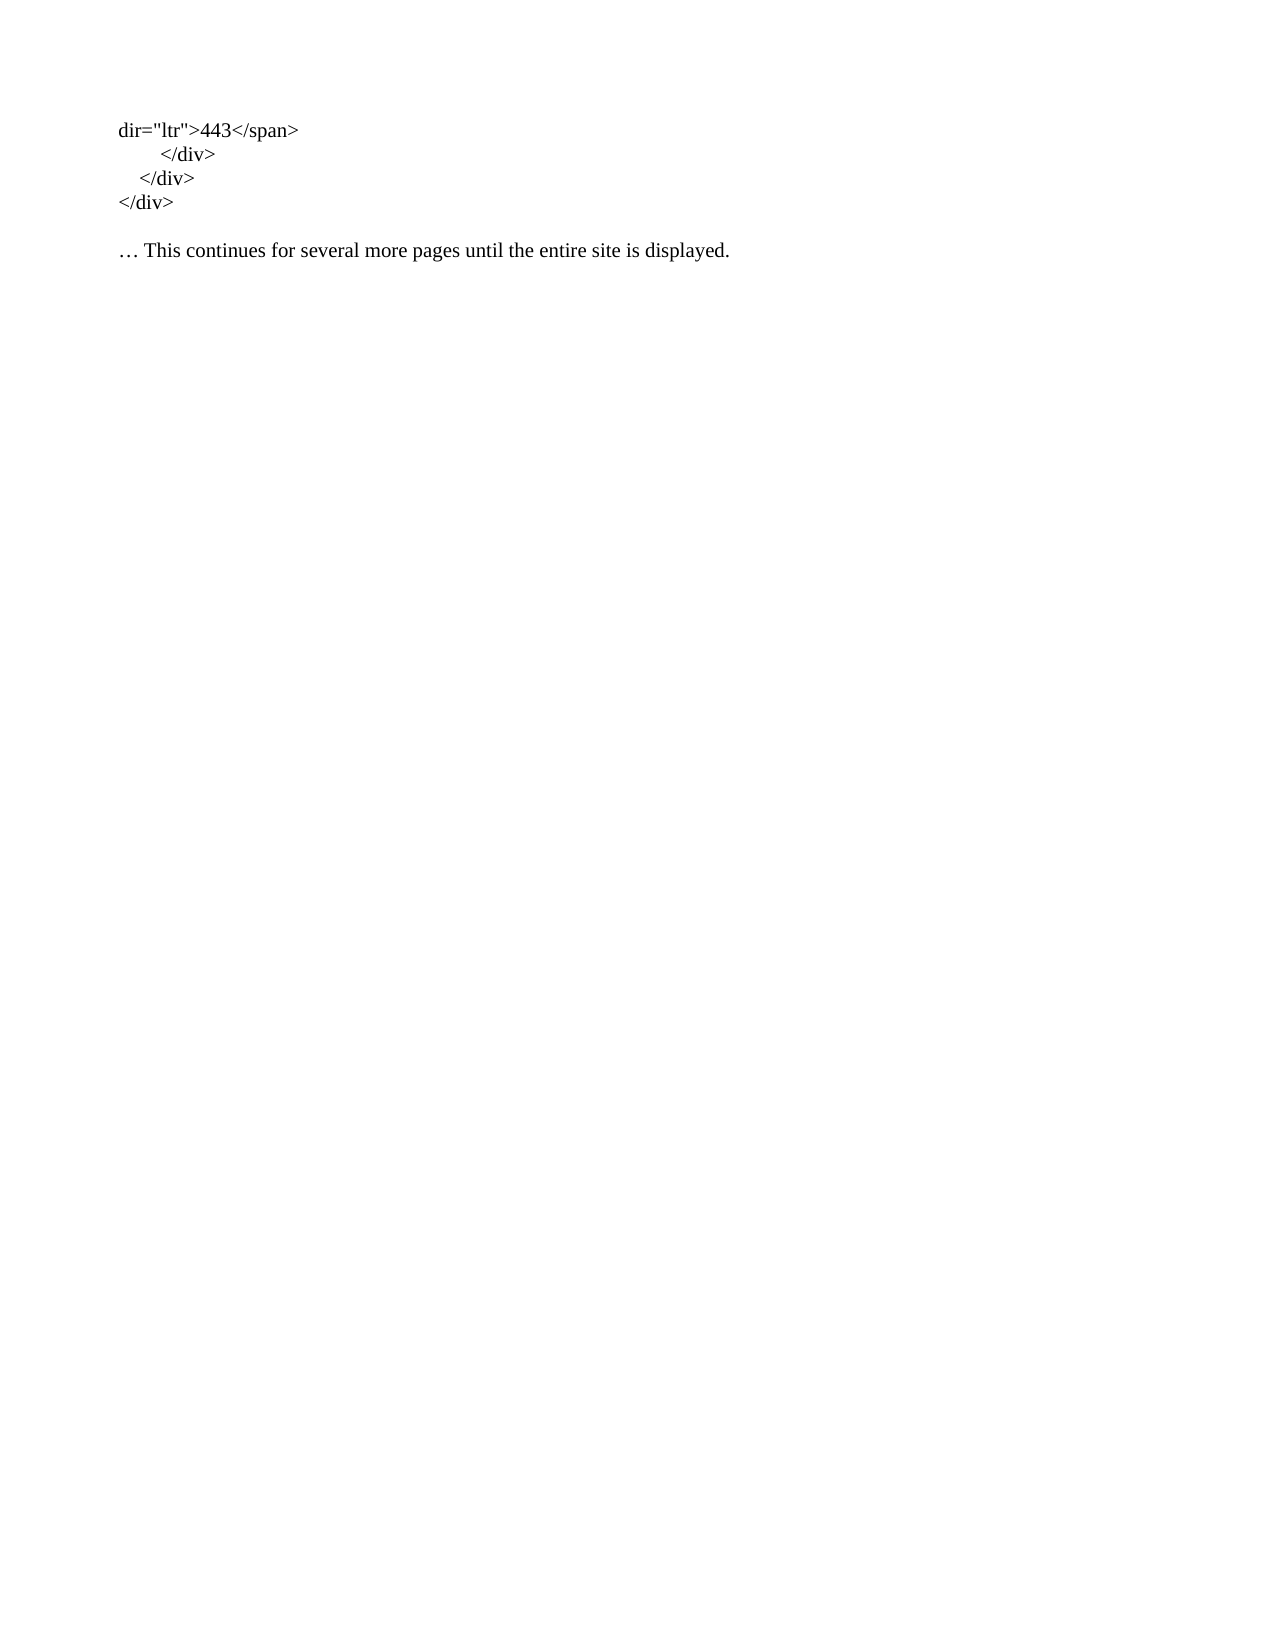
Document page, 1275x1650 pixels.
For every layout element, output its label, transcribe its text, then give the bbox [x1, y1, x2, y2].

text </div> [118, 166, 1157, 190]
text </div> [118, 142, 1157, 166]
text </div> [118, 190, 1157, 214]
text … This continues for several more pages until the entire site is displayed. [118, 238, 1157, 262]
text dir="ltr">443</span> [118, 118, 1157, 142]
